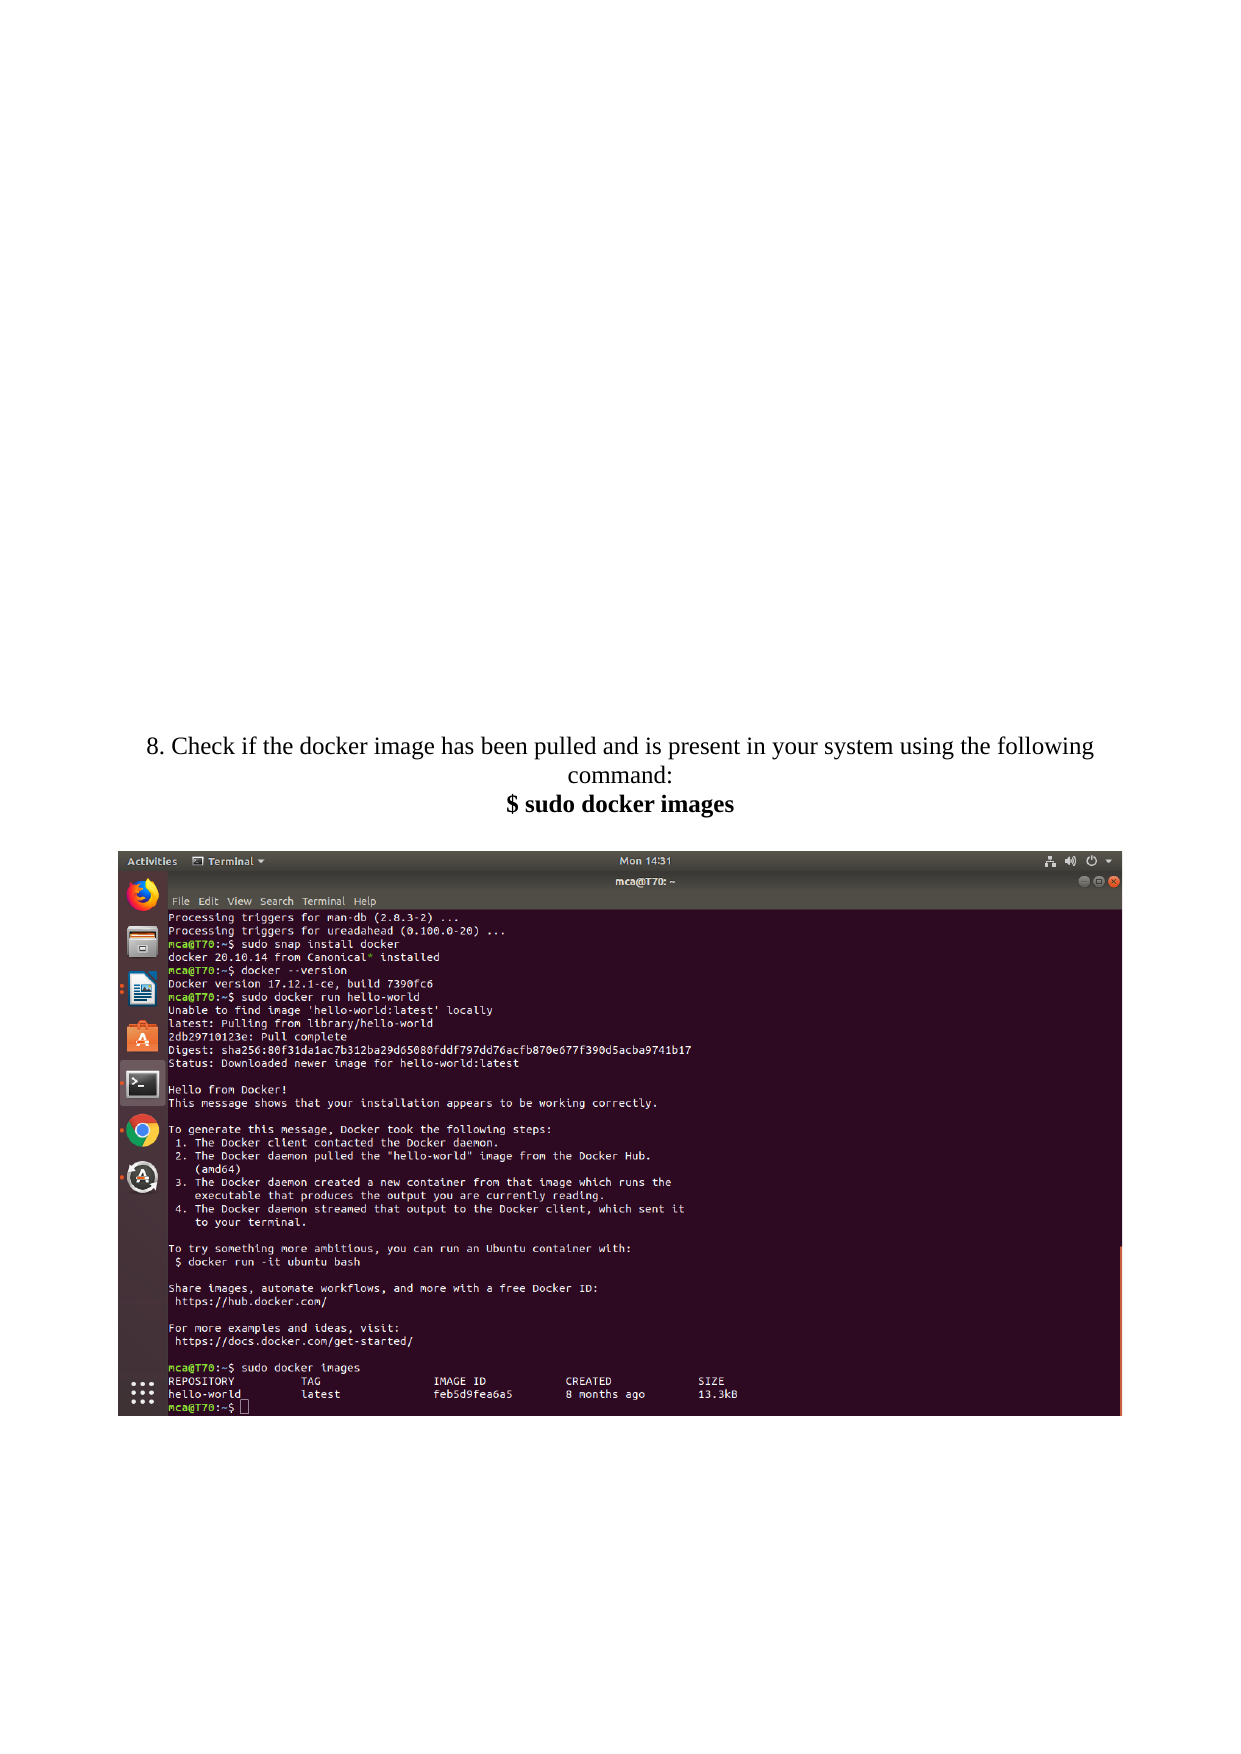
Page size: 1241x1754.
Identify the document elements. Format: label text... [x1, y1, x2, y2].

text 8. Check if the docker image has been pulled and is present in your system using the following command: [118, 731, 1122, 789]
text $ sudo docker images [118, 789, 1122, 817]
